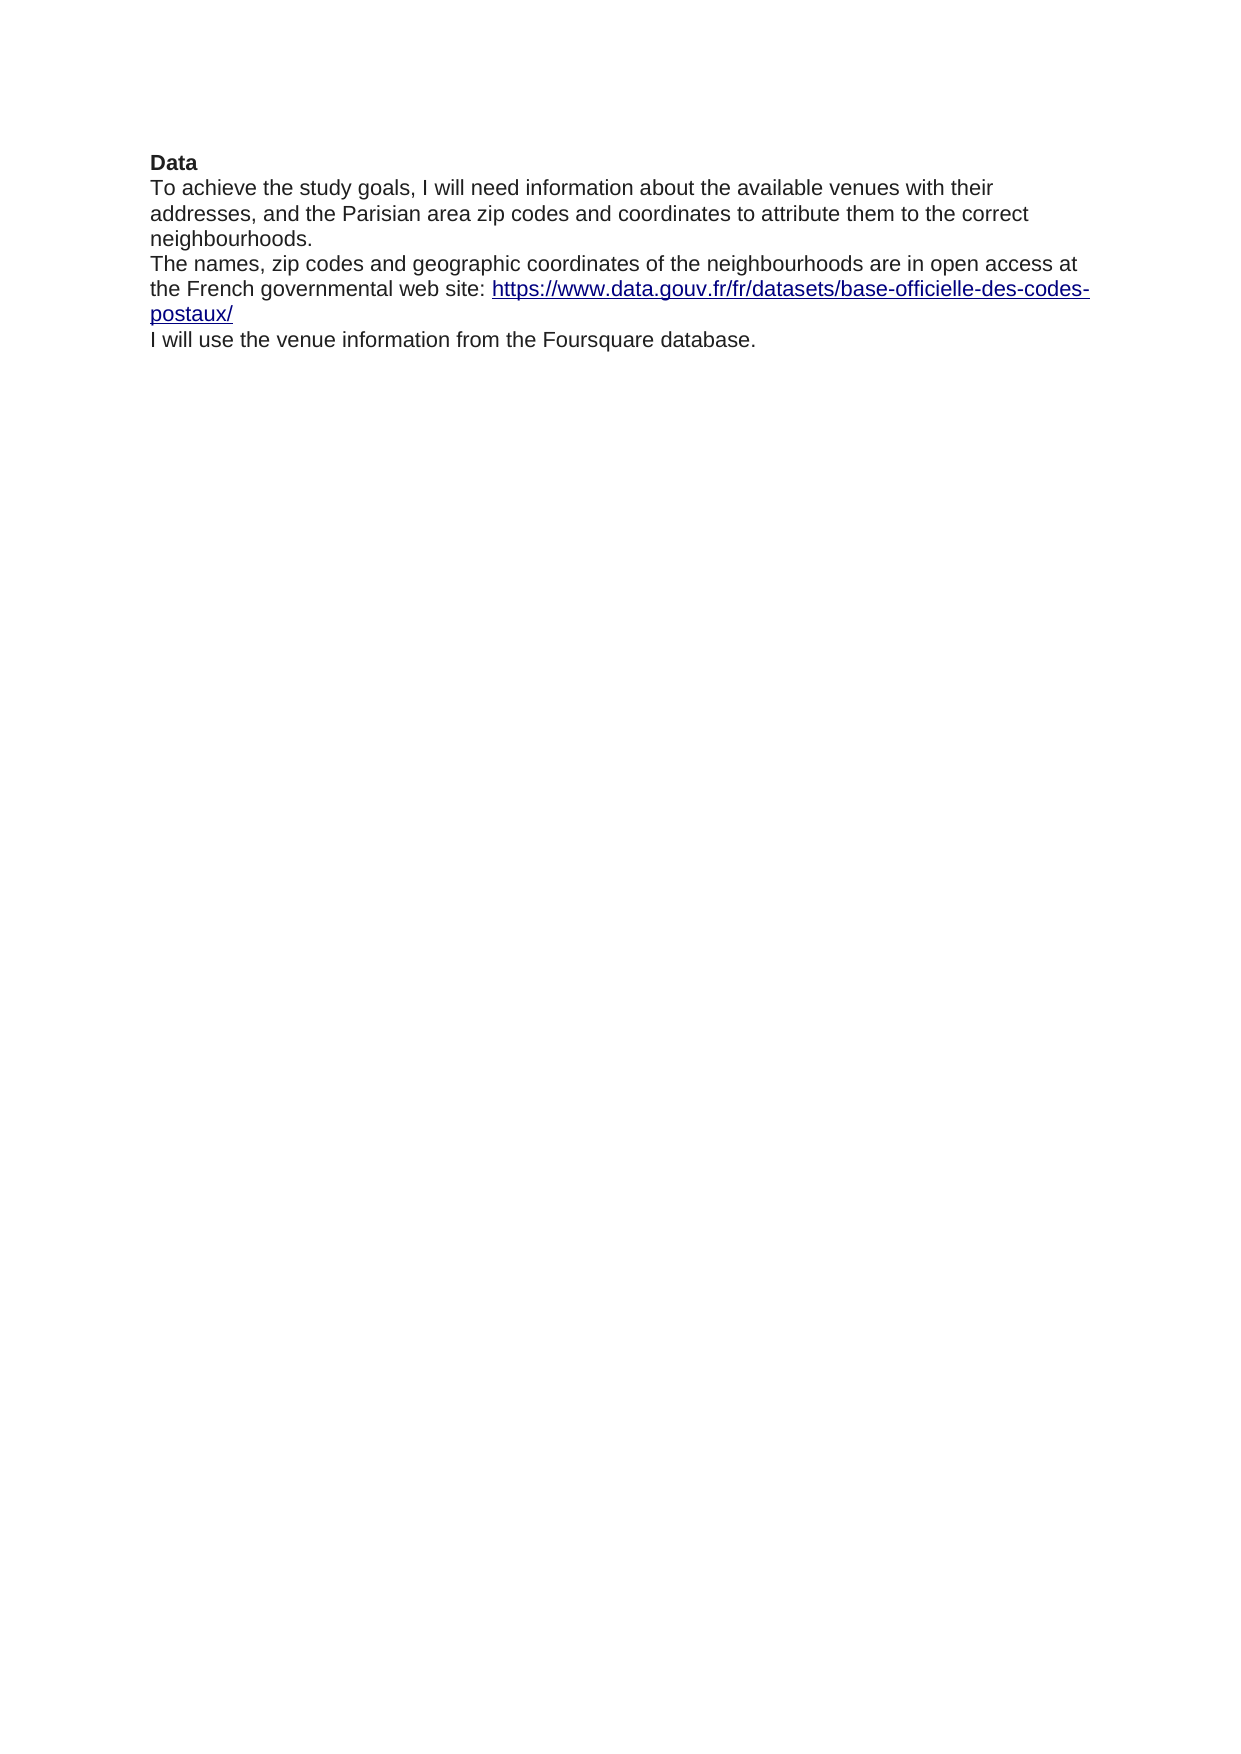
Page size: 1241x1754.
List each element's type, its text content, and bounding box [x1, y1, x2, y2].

text I will use the venue information from the Foursquare database. [150, 326, 1090, 352]
text To achieve the study goals, I will need information about the available venues with their addresses, and the Parisian area zip codes and coordinates to attribute them to the correct neighbourhoods. [150, 175, 1090, 251]
text The names, zip codes and geographic coordinates of the neighbourhoods are in open access at the French governmental web site: https://www.data.gouv.fr/fr/datasets/base-officielle-des-codes-postaux/ [150, 251, 1090, 326]
text Data [150, 150, 1090, 175]
